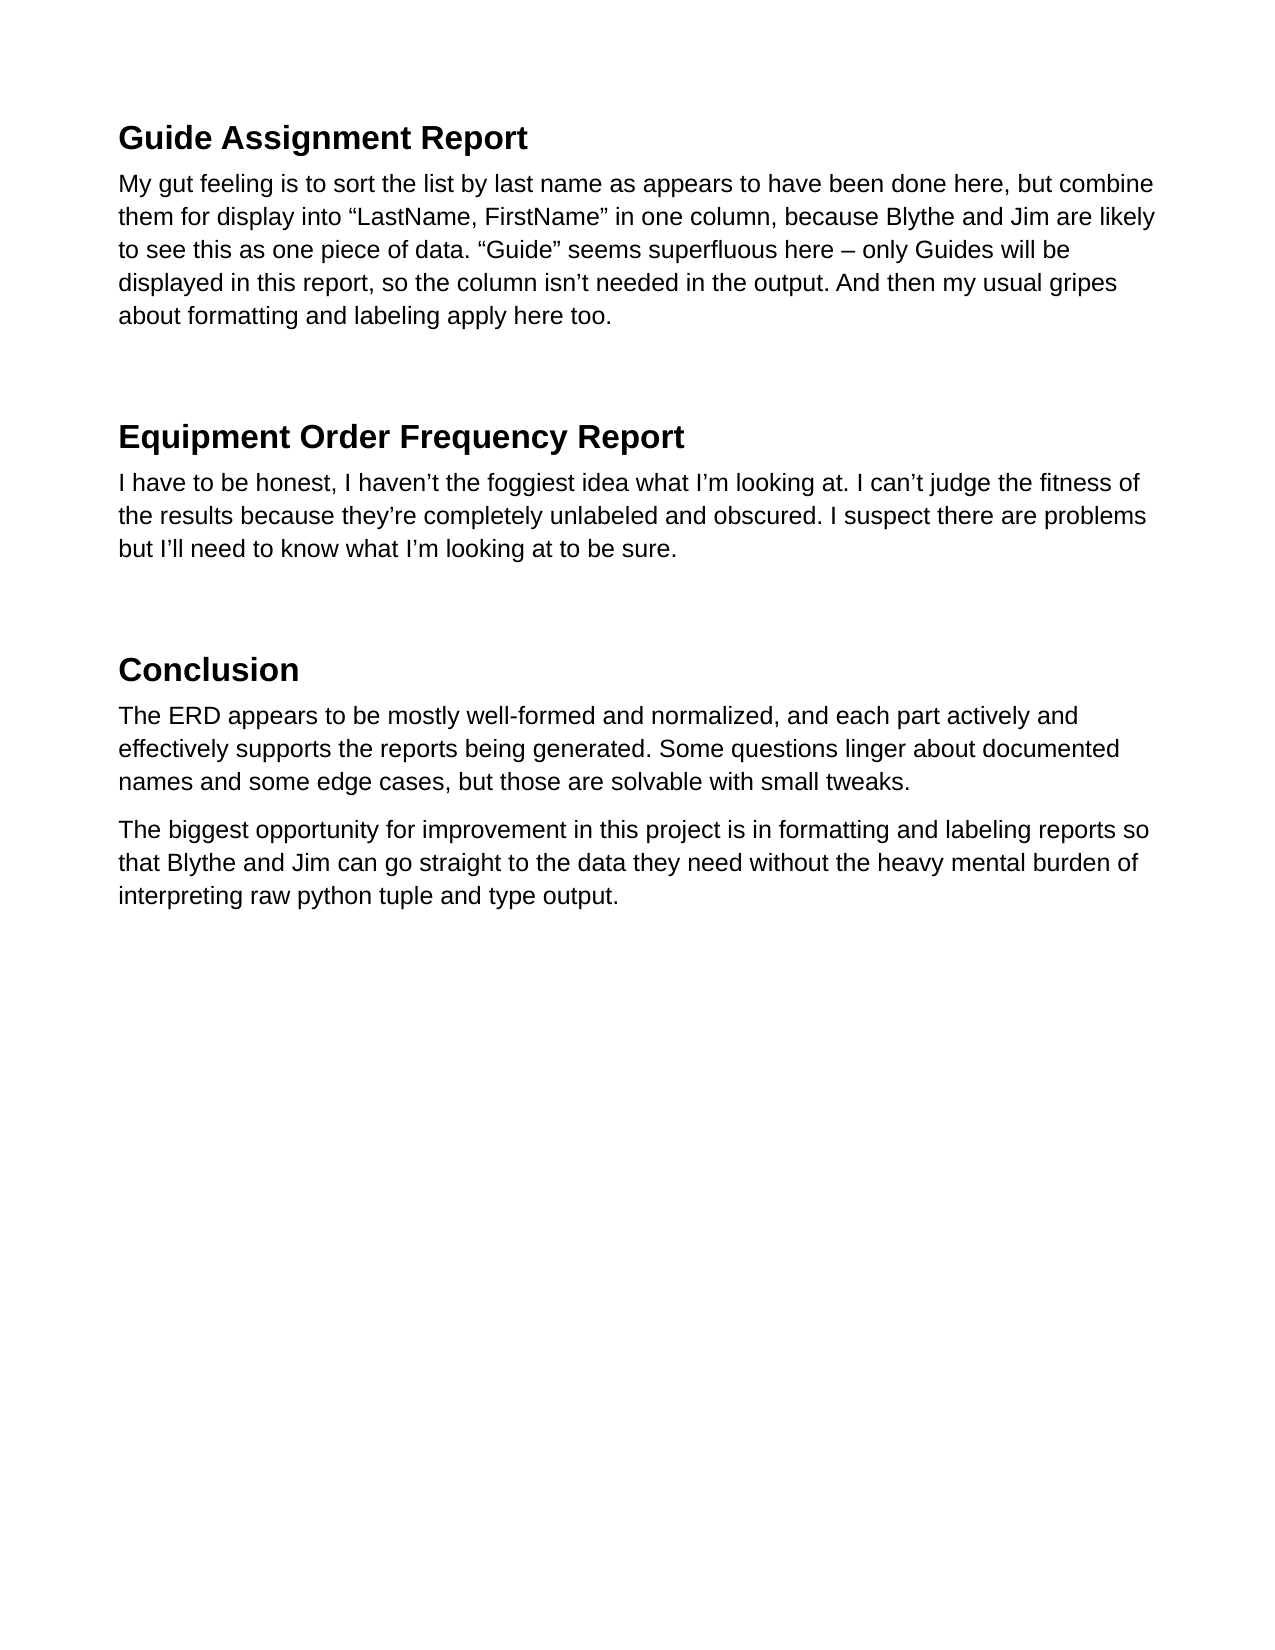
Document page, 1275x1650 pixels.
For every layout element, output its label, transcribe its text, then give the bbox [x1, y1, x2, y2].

text My gut feeling is to sort the list by last name as appears to have been done here, but combine them for display into “LastName, FirstName” in one column, because Blythe and Jim are likely to see this as one piece of data. “Guide” seems superfluous here – only Guides will be displayed in this report, so the column isn’t needed in the output. And then my usual gripes about formatting and labeling apply here too. [118, 169, 1157, 330]
text The ERD appears to be mostly well-formed and normalized, and each part actively and effectively supports the reports being generated. Some questions linger about documented names and some edge cases, but those are solvable with small tweaks. [118, 701, 1157, 796]
subtitle Conclusion [118, 650, 1157, 689]
subtitle Equipment Order Frequency Report [118, 417, 1157, 456]
text I have to be honest, I haven’t the foggiest idea what I’m looking at. I can’t judge the fitness of the results because they’re completely unlabeled and obscured. I suspect there are problems but I’ll need to know what I’m looking at to be sure. [118, 468, 1157, 563]
text The biggest opportunity for improvement in this project is in formatting and labeling reports so that Blythe and Jim can go straight to the data they need without the heavy mental burden of interpreting raw python tuple and type output. [118, 815, 1157, 909]
subtitle Guide Assignment Report [118, 118, 1157, 157]
